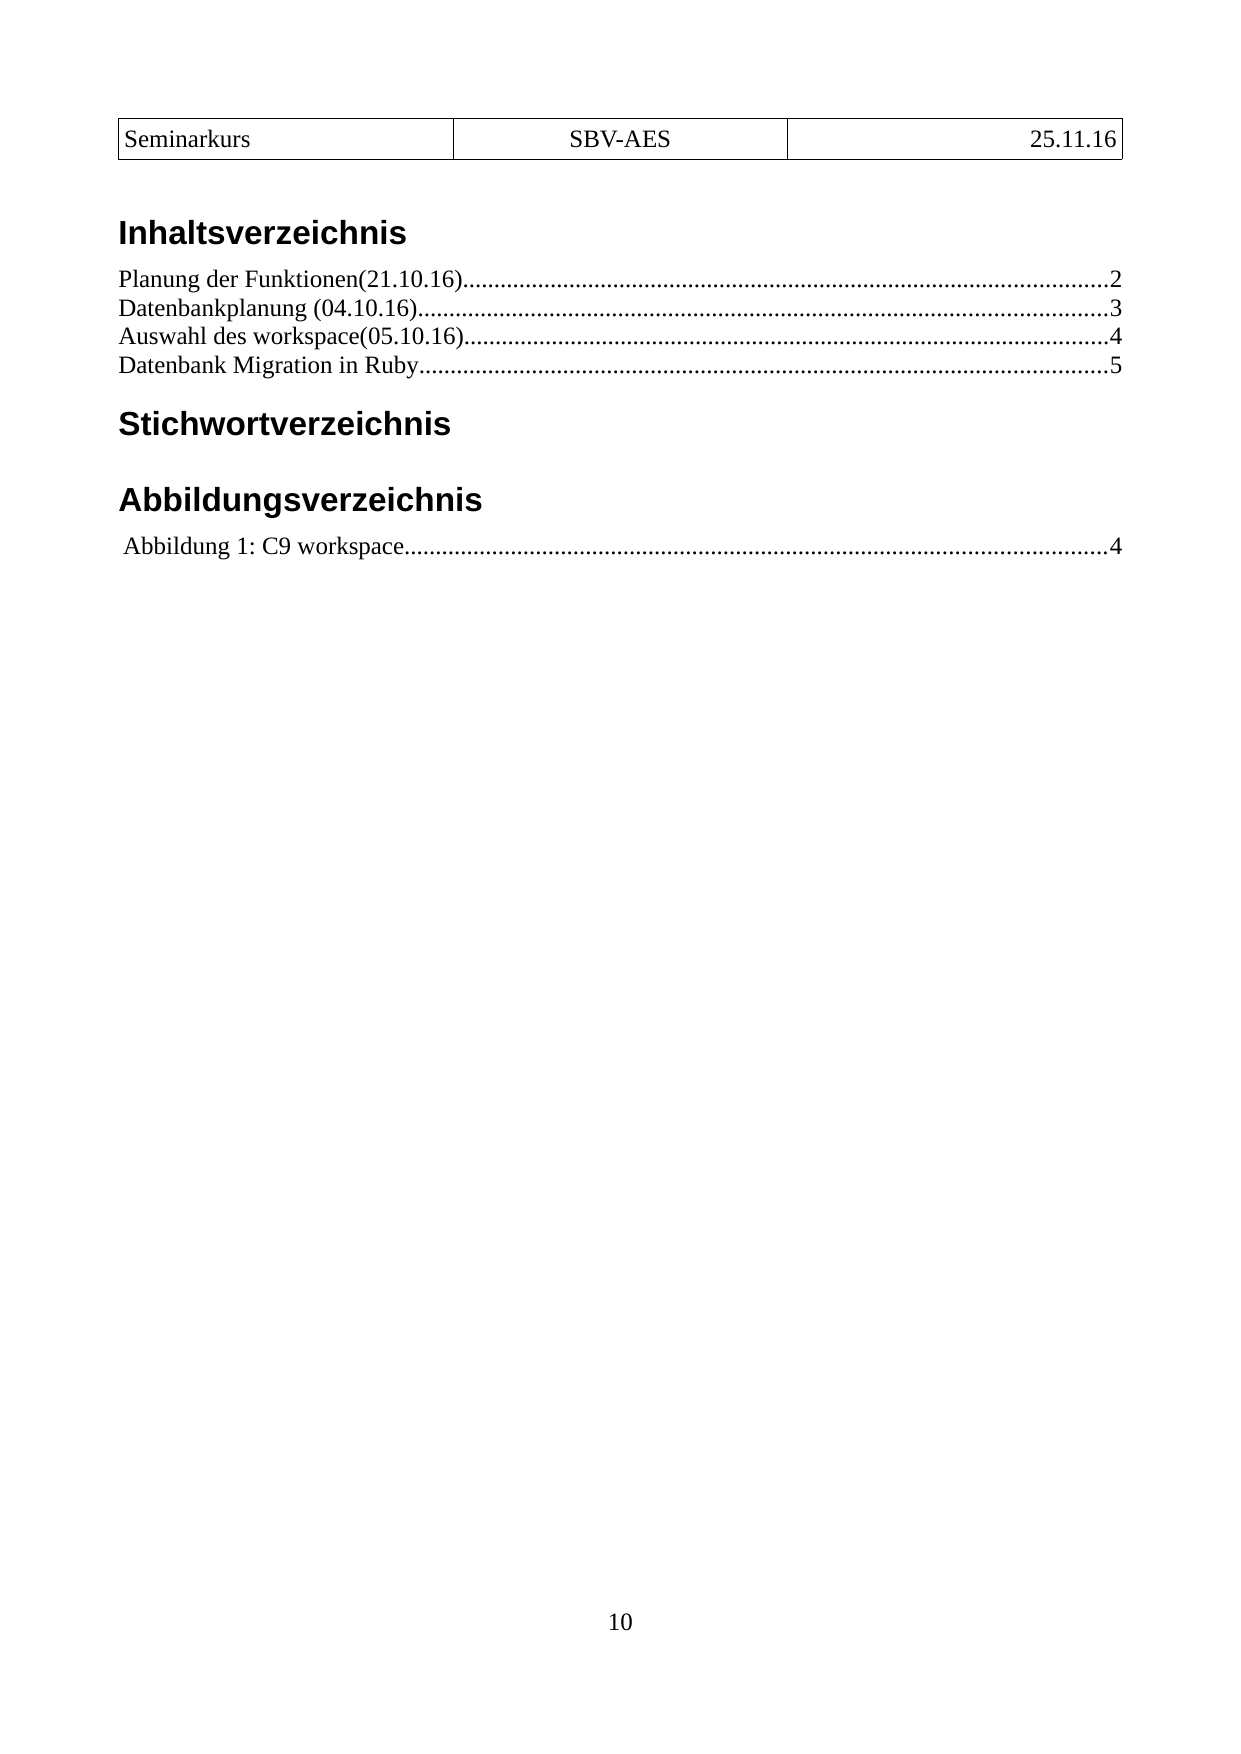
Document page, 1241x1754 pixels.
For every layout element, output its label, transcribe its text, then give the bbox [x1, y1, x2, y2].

text Datenbankplanung (04.10.16) 3 [118, 293, 1122, 321]
text Abbildung 1: C9 workspace 4 [118, 531, 1122, 559]
subtitle Abbildungsverzeichnis [118, 480, 1122, 518]
text Planung der Funktionen(21.10.16) 2 [118, 264, 1122, 293]
subtitle Inhaltsverzeichnis [118, 213, 1122, 251]
text Auswahl des workspace(05.10.16) 4 [118, 321, 1122, 350]
text Datenbank Migration in Ruby 5 [118, 350, 1122, 379]
subtitle Stichwortverzeichnis [118, 404, 1122, 442]
